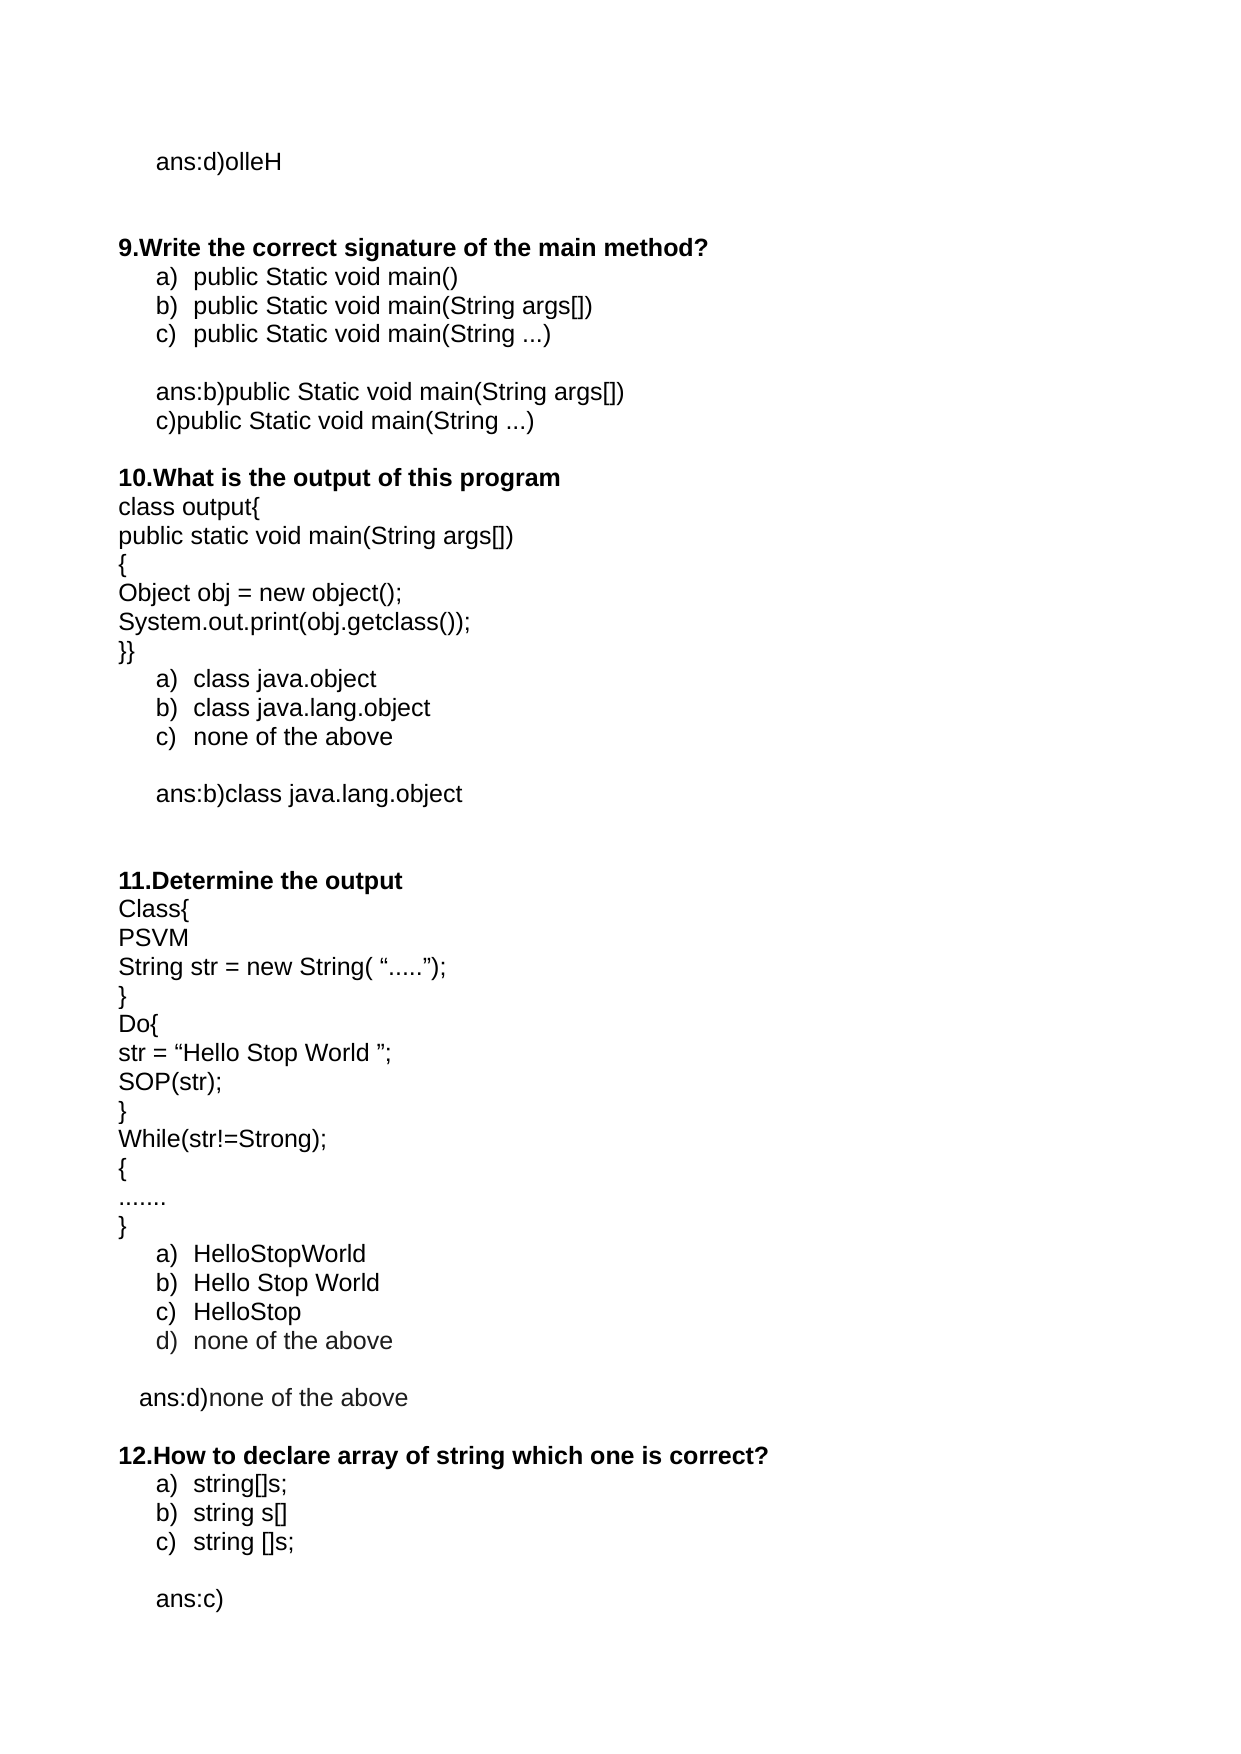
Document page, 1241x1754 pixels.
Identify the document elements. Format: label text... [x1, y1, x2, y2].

list none of the above [156, 1326, 1122, 1354]
text public static void main(String args[]) [118, 521, 1122, 549]
list string []s; [156, 1527, 1122, 1556]
text 12.How to declare array of string which one is correct? [118, 1441, 1122, 1469]
text Class{ [118, 894, 1122, 923]
text }} [118, 636, 1122, 664]
text ....... [118, 1182, 1122, 1211]
list public Static void main(String ...) [156, 319, 1122, 348]
text { [118, 1153, 1122, 1182]
text Object obj = new object(); [118, 578, 1122, 607]
text } [118, 1096, 1122, 1124]
list string[]s; [156, 1469, 1122, 1498]
list public Static void main() [156, 262, 1122, 291]
list public Static void main(String args[]) [156, 291, 1122, 319]
text { [118, 549, 1122, 578]
list none of the above [156, 722, 1122, 751]
list HelloStopWorld [156, 1239, 1122, 1268]
text c)public Static void main(String ...) [156, 406, 1122, 434]
text ans:c) [156, 1584, 1122, 1613]
text ans:b)public Static void main(String args[]) [156, 377, 1122, 406]
text SOP(str); [118, 1067, 1122, 1096]
list HelloStop [156, 1297, 1122, 1326]
list Hello Stop World [156, 1268, 1122, 1297]
list string s[] [156, 1498, 1122, 1527]
text String str = new String( “.....”); [118, 952, 1122, 981]
text } [118, 1211, 1122, 1239]
text str = “Hello Stop World ”; [118, 1038, 1122, 1067]
text 11.Determine the output [118, 866, 1122, 894]
text PSVM [118, 923, 1122, 952]
text ans:d)none of the above [118, 1383, 1122, 1412]
text 9.Write the correct signature of the main method? [118, 233, 1122, 262]
text 10.What is the output of this program [118, 463, 1122, 492]
text ans:d)olleH [156, 147, 1122, 176]
list class java.object [156, 664, 1122, 693]
text System.out.print(obj.getclass()); [118, 607, 1122, 636]
text } [118, 981, 1122, 1009]
text ans:b)class java.lang.object [156, 779, 1122, 808]
text class output{ [118, 492, 1122, 521]
text Do{ [118, 1009, 1122, 1038]
text While(str!=Strong); [118, 1124, 1122, 1153]
list class java.lang.object [156, 693, 1122, 722]
